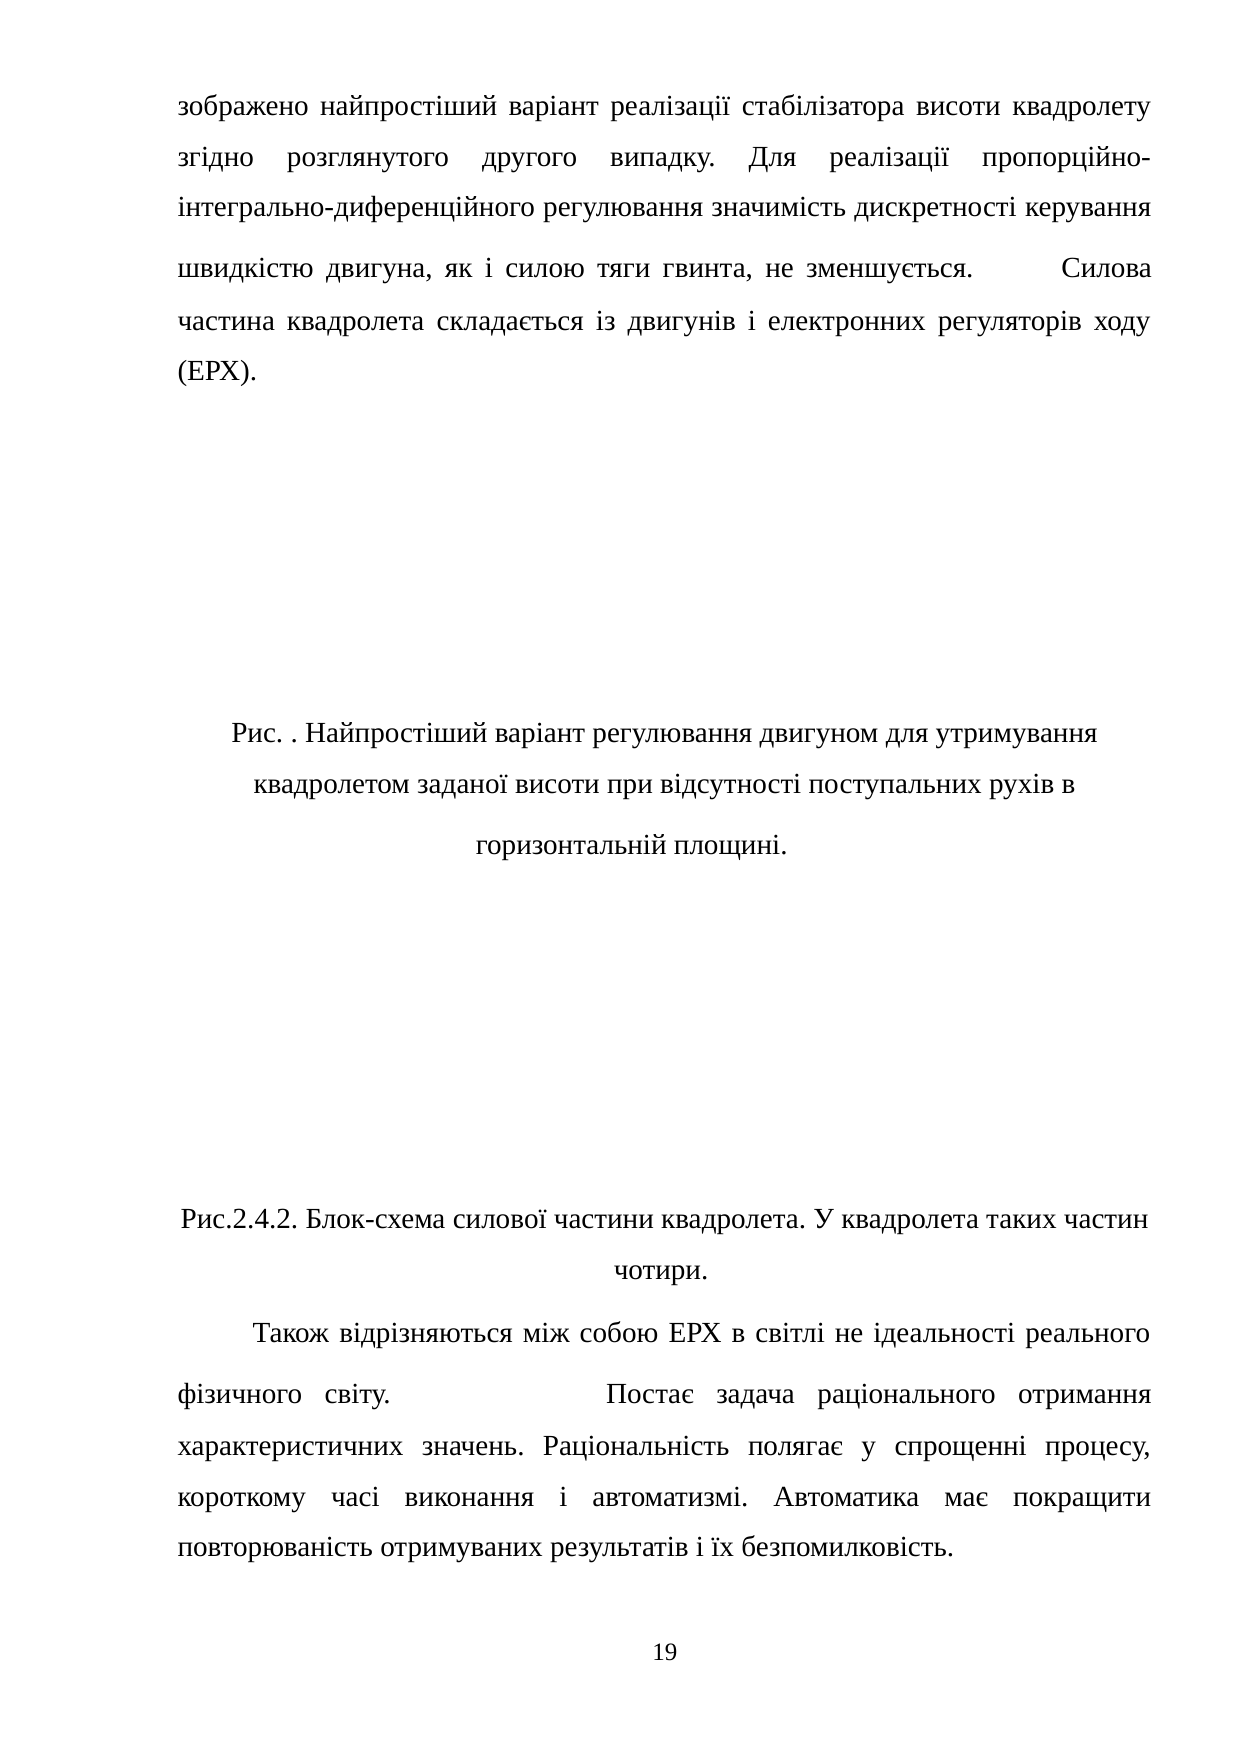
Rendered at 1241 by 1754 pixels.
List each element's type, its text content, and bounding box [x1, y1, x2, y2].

text Рис. . Найпростіший варіант регулювання двигуном для утримування квадролетом заданої висоти при відсутності поступальних рухів в горизонтальній площині. [177, 716, 1152, 1175]
text Рис.2.4.2. Блок-схема силової частини квадролета. У квадролета таких частин чотири. [177, 1202, 1152, 1285]
text зображено найпростіший варіант реалізації стабілізатора висоти квадролету згідно розглянутого другого випадку. Для реалізації пропорційно-інтегрально-диференційного регулювання значимість дискретності керування швидкістю двигуна, як і силою тяги гвинта, не зменшується. Силова частина квадролета складається із двигунів і електронних регуляторів ходу (ЕРХ). [177, 88, 1152, 387]
text Також відрізняються між собою ЕРХ в світлі не ідеальності реального фізичного світу. Постає задача раціонального отримання характеристичних значень. Раціональність полягає у спрощенні процесу, короткому часі виконання і автоматизмі. Автоматика має покращити повторюваність отримуваних результатів і їх безпомилковість. [177, 1315, 1152, 1563]
